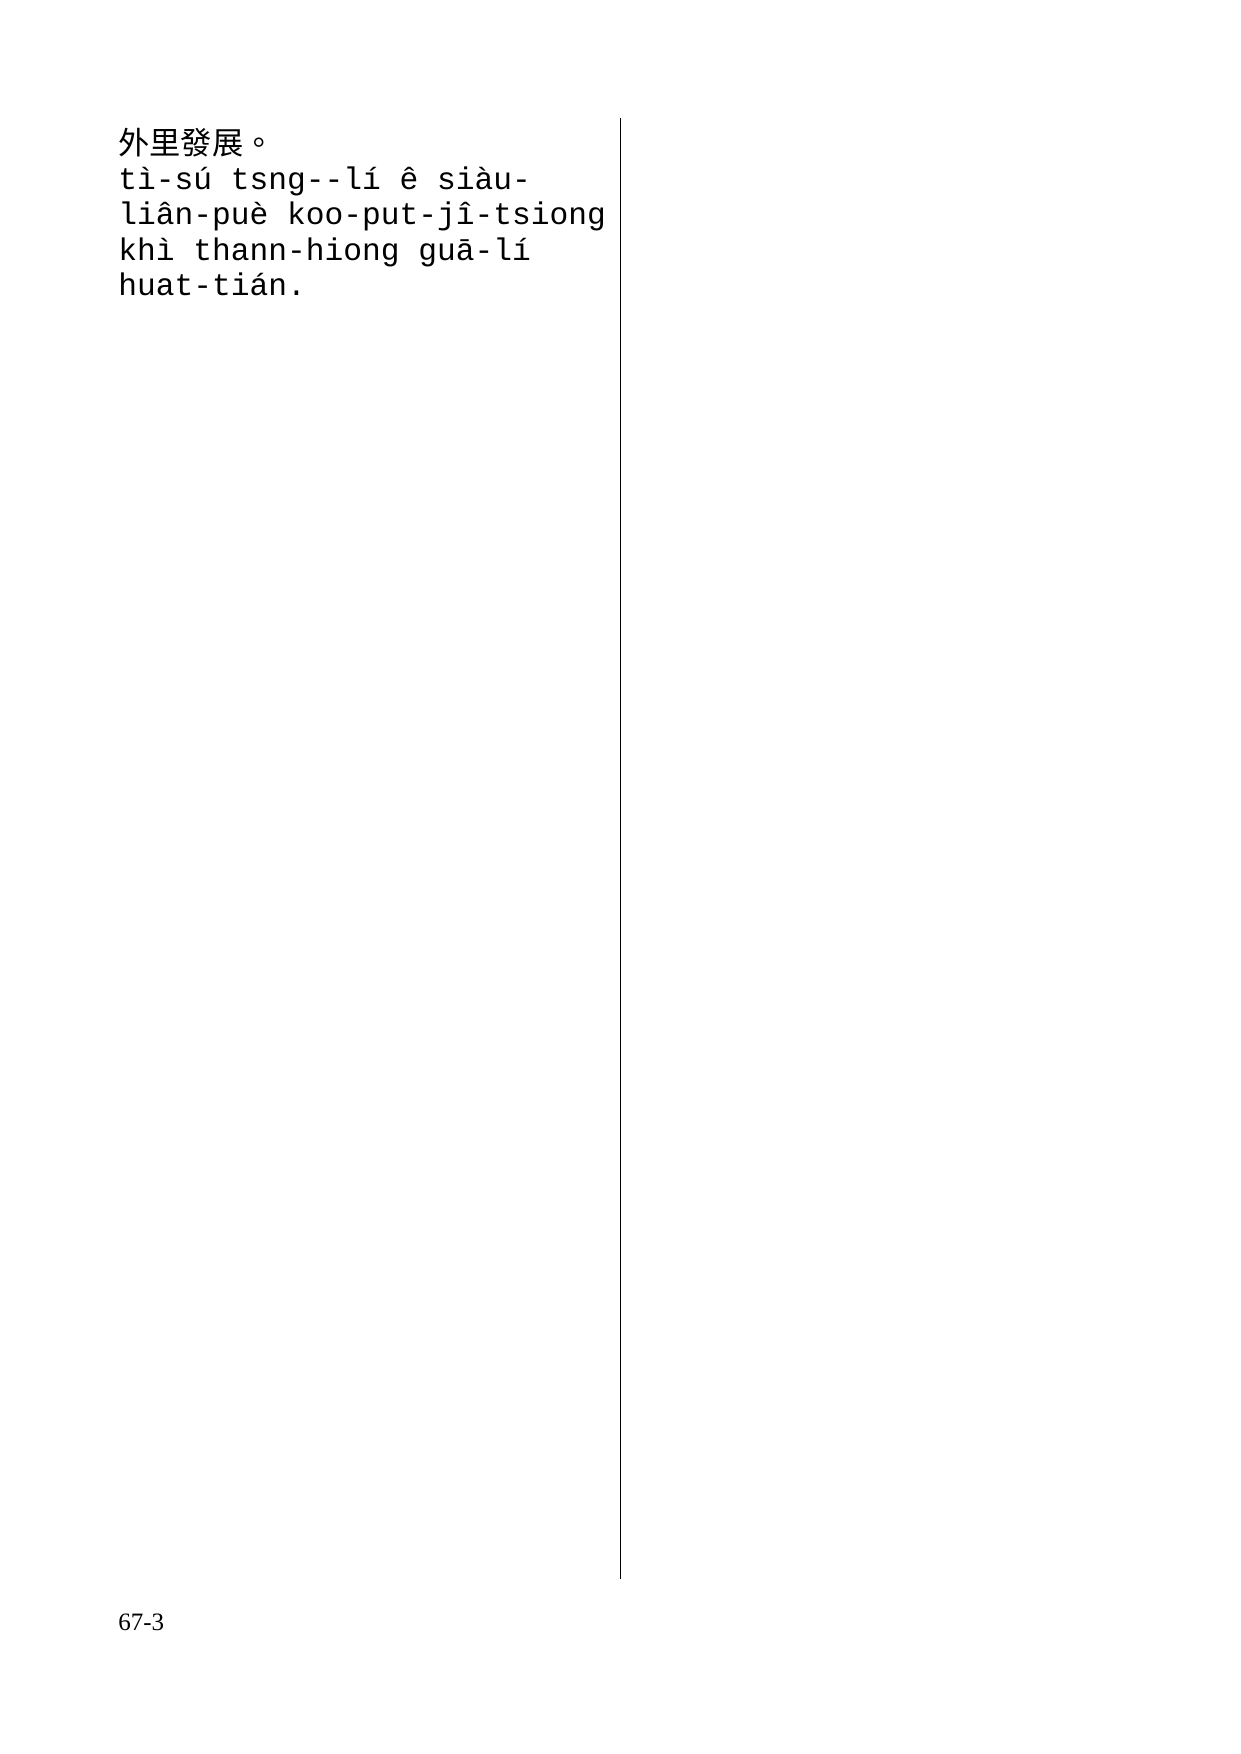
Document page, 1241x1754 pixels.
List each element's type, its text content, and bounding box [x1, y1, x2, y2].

text 外里發展。 [118, 118, 618, 163]
text tì-sú tsng--lí ê siàu-liân-puè koo-put-jî-tsiong khì thann-hiong guā-lí huat-tián. [118, 163, 618, 305]
